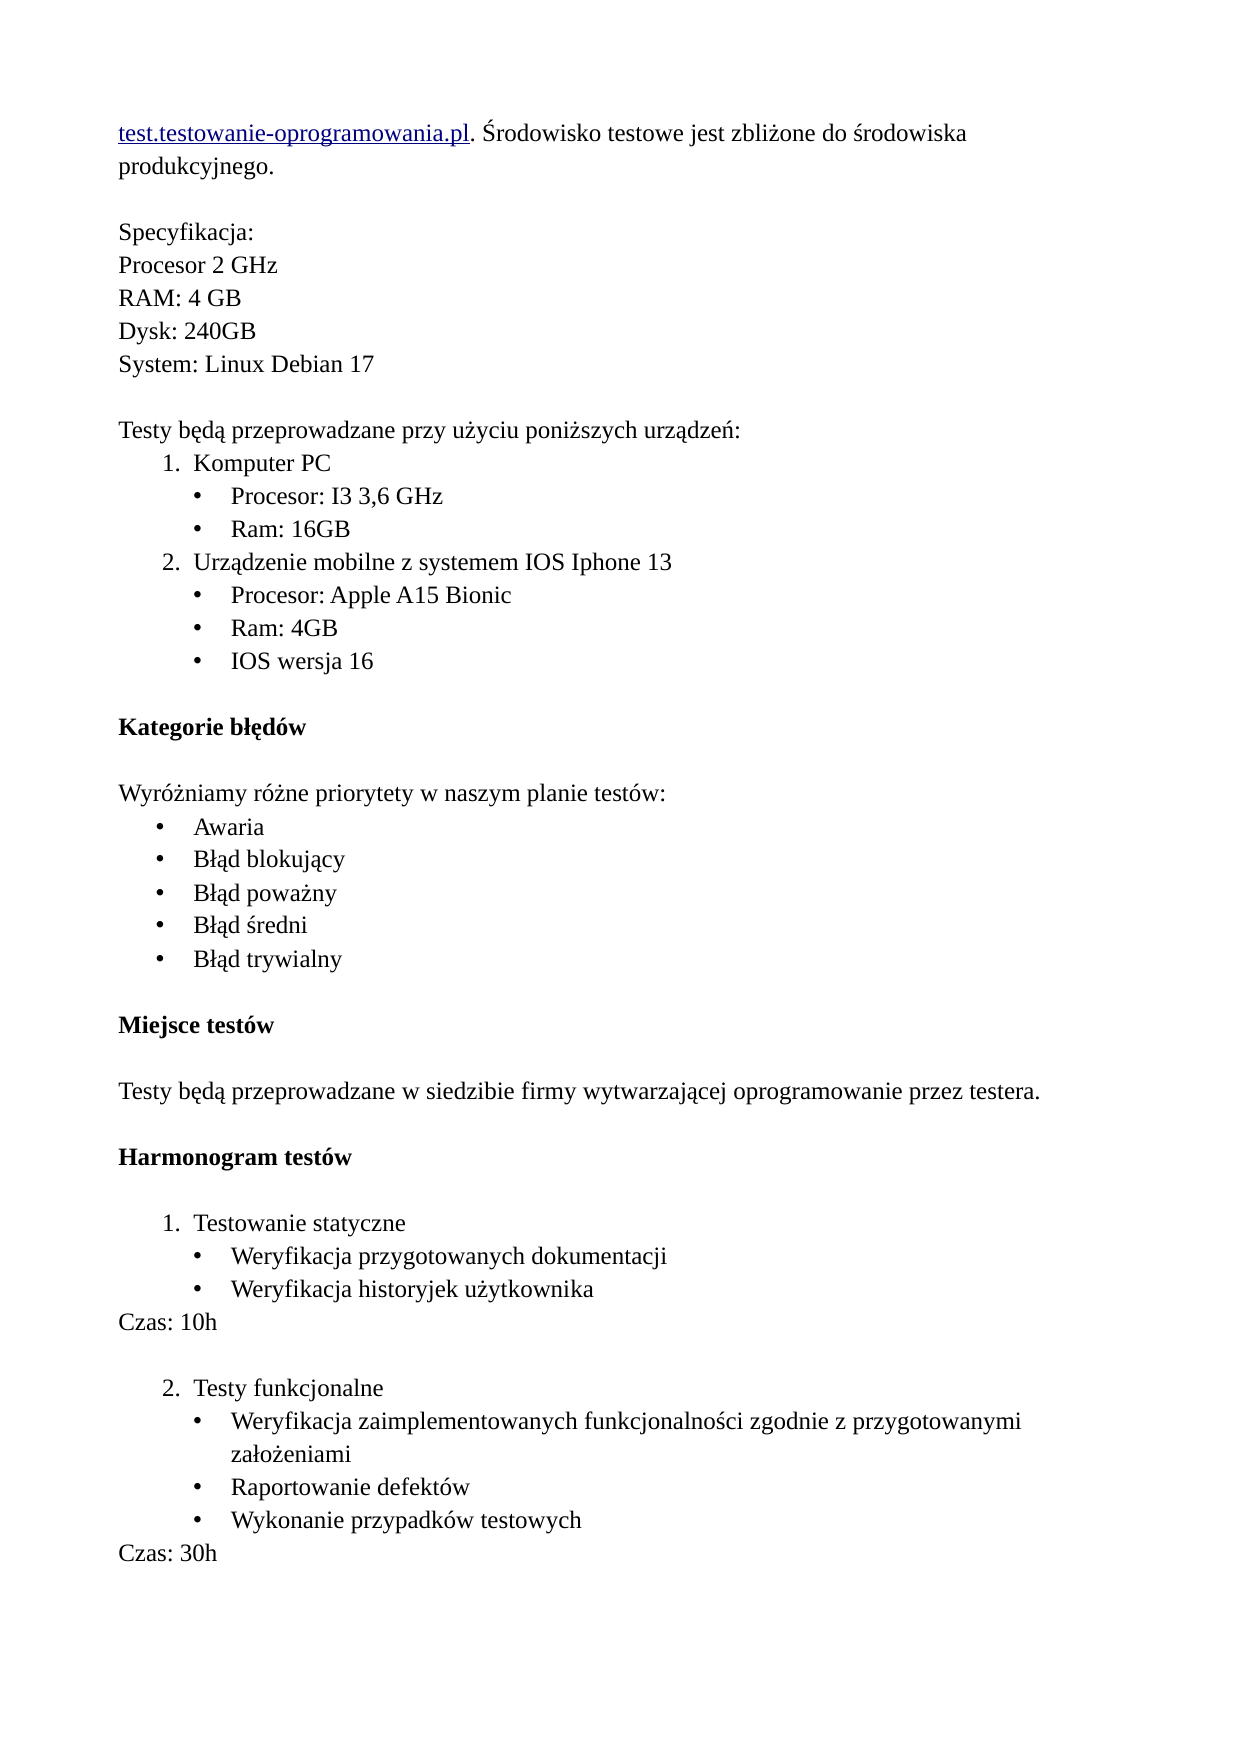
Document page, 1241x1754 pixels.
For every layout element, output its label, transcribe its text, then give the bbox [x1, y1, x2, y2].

text Dysk: 240GB [118, 316, 1122, 345]
text Harmonogram testów [118, 1142, 1122, 1171]
text Czas: 10h [118, 1307, 1122, 1336]
list Raportowanie defektów [193, 1472, 1122, 1501]
list Urządzenie mobilne z systemem IOS Iphone 13 [156, 547, 1122, 576]
list Komputer PC [156, 448, 1122, 477]
list Ram: 16GB [193, 514, 1122, 543]
list Wykonanie przypadków testowych [193, 1505, 1122, 1534]
list Błąd blokujący [156, 844, 1122, 873]
text Czas: 30h [118, 1538, 1122, 1567]
list Ram: 4GB [193, 613, 1122, 642]
list Weryfikacja zaimplementowanych funkcjonalności zgodnie z przygotowanymi założeniami [193, 1406, 1122, 1468]
text Kategorie błędów [118, 712, 1122, 741]
list Procesor: Apple A15 Bionic [193, 580, 1122, 609]
text Specyfikacja: [118, 217, 1122, 246]
list Awaria [156, 812, 1122, 840]
text test.testowanie-oprogramowania.pl. Środowisko testowe jest zbliżone do środowiska produkcyjnego. [118, 118, 1122, 180]
list Weryfikacja historyjek użytkownika [193, 1274, 1122, 1303]
text Wyróżniamy różne priorytety w naszym planie testów: [118, 778, 1122, 807]
text System: Linux Debian 17 [118, 349, 1122, 378]
text Testy będą przeprowadzane przy użyciu poniższych urządzeń: [118, 415, 1122, 444]
list Błąd trywialny [156, 944, 1122, 972]
list Testowanie statyczne [156, 1208, 1122, 1237]
text Miejsce testów [118, 1010, 1122, 1038]
list IOS wersja 16 [193, 646, 1122, 675]
text Testy będą przeprowadzane w siedzibie firmy wytwarzającej oprogramowanie przez testera. [118, 1076, 1122, 1104]
list Testy funkcjonalne [156, 1373, 1122, 1402]
list Błąd poważny [156, 878, 1122, 906]
text Procesor 2 GHz [118, 250, 1122, 279]
text RAM: 4 GB [118, 283, 1122, 312]
list Weryfikacja przygotowanych dokumentacji [193, 1241, 1122, 1269]
list Błąd średni [156, 911, 1122, 939]
list Procesor: I3 3,6 GHz [193, 481, 1122, 510]
